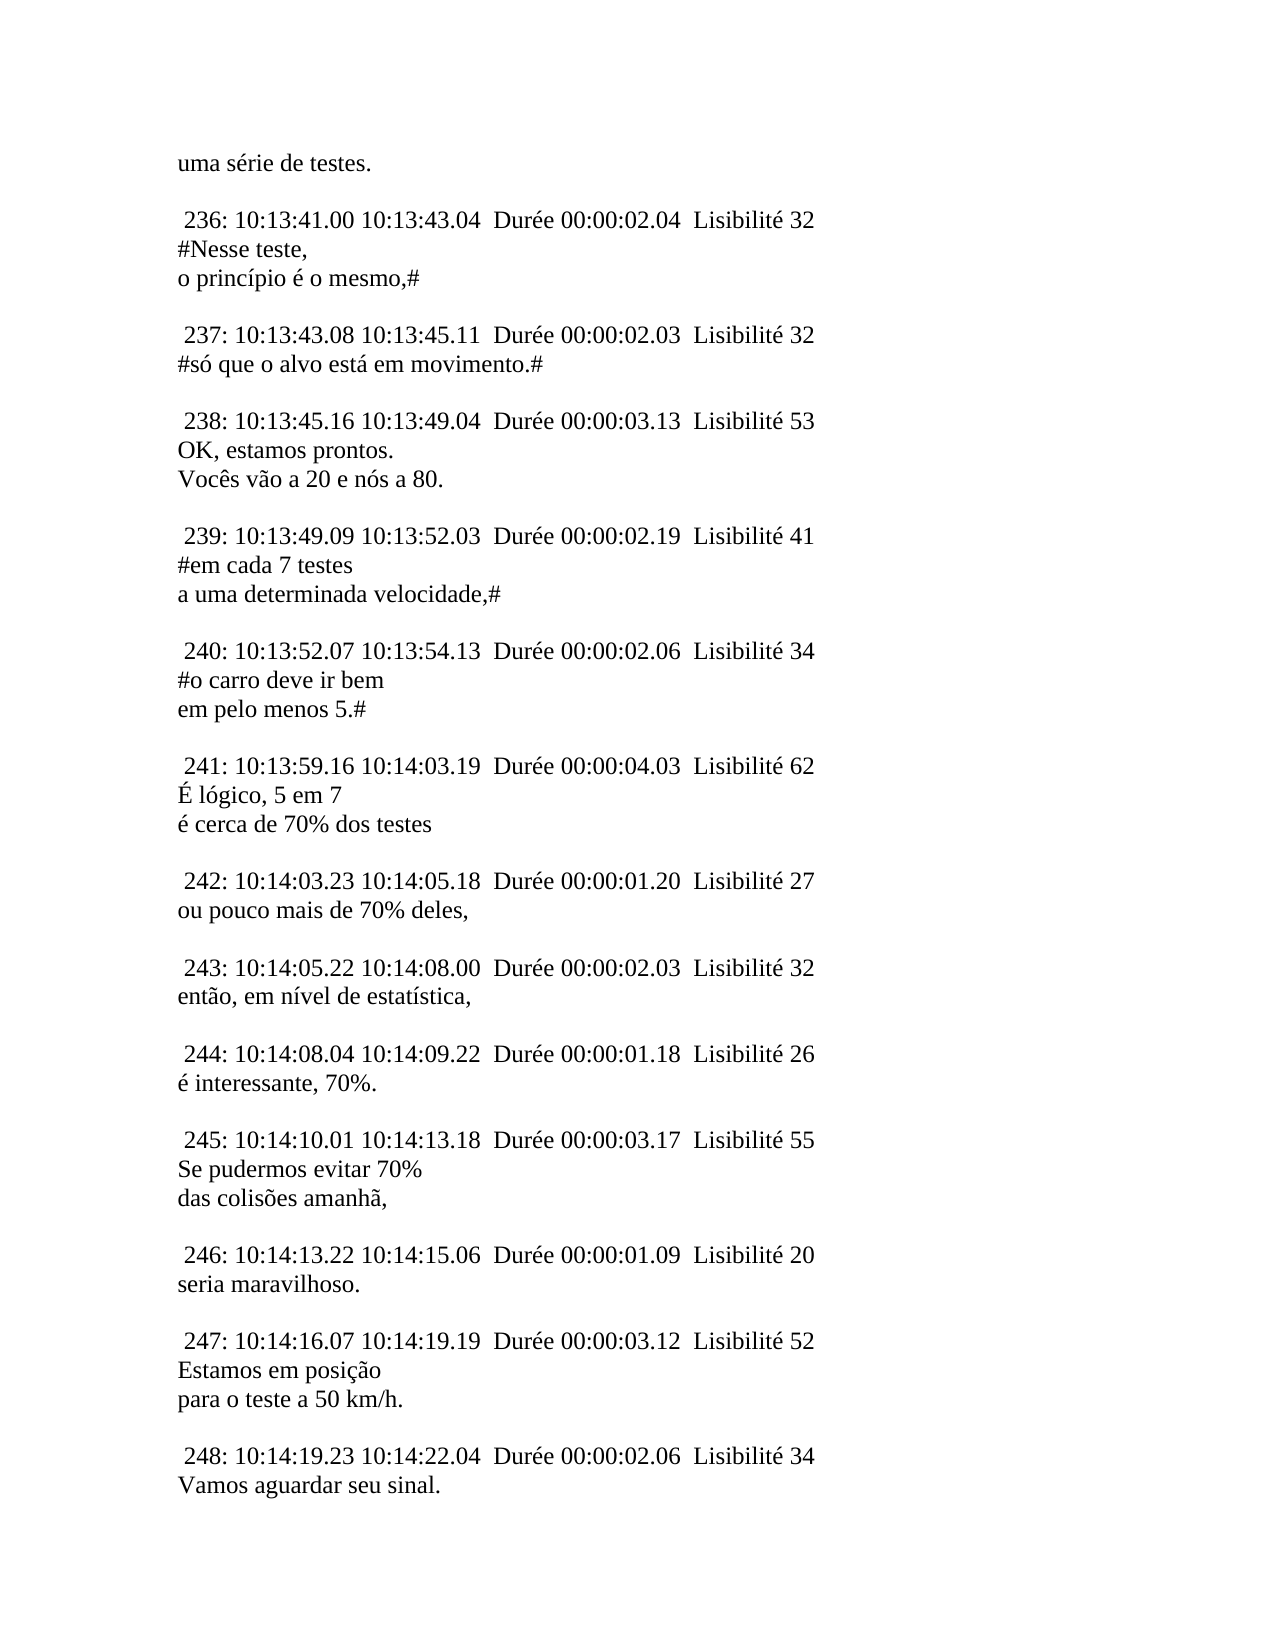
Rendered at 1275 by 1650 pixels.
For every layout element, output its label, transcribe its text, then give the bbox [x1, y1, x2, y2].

text 237: 10:13:43.08 10:13:45.11 Durée 00:00:02.03 Lisibilité 32 [177, 320, 1098, 349]
text 248: 10:14:19.23 10:14:22.04 Durée 00:00:02.06 Lisibilité 34 [177, 1441, 1098, 1470]
text Se pudermos evitar 70% [177, 1154, 1098, 1183]
text Vocês vão a 20 e nós a 80. [177, 464, 1098, 493]
text ou pouco mais de 70% deles, [177, 895, 1098, 924]
text 247: 10:14:16.07 10:14:19.19 Durée 00:00:03.12 Lisibilité 52 [177, 1326, 1098, 1355]
text a uma determinada velocidade,# [177, 579, 1098, 608]
text é cerca de 70% dos testes [177, 809, 1098, 838]
text 243: 10:14:05.22 10:14:08.00 Durée 00:00:02.03 Lisibilité 32 [177, 953, 1098, 981]
text 244: 10:14:08.04 10:14:09.22 Durée 00:00:01.18 Lisibilité 26 [177, 1039, 1098, 1068]
text para o teste a 50 km/h. [177, 1384, 1098, 1413]
text Estamos em posição [177, 1355, 1098, 1384]
text das colisões amanhã, [177, 1183, 1098, 1211]
text #em cada 7 testes [177, 550, 1098, 579]
text é interessante, 70%. [177, 1068, 1098, 1096]
text 236: 10:13:41.00 10:13:43.04 Durée 00:00:02.04 Lisibilité 32 [177, 205, 1098, 234]
text em pelo menos 5.# [177, 694, 1098, 723]
text 241: 10:13:59.16 10:14:03.19 Durée 00:00:04.03 Lisibilité 62 [177, 751, 1098, 780]
text o princípio é o mesmo,# [177, 263, 1098, 291]
text #só que o alvo está em movimento.# [177, 349, 1098, 378]
text É lógico, 5 em 7 [177, 780, 1098, 809]
text então, em nível de estatística, [177, 981, 1098, 1010]
text OK, estamos prontos. [177, 435, 1098, 464]
text 240: 10:13:52.07 10:13:54.13 Durée 00:00:02.06 Lisibilité 34 [177, 636, 1098, 665]
text #o carro deve ir bem [177, 665, 1098, 694]
text 239: 10:13:49.09 10:13:52.03 Durée 00:00:02.19 Lisibilité 41 [177, 521, 1098, 550]
text Vamos aguardar seu sinal. [177, 1470, 1098, 1499]
text 246: 10:14:13.22 10:14:15.06 Durée 00:00:01.09 Lisibilité 20 [177, 1240, 1098, 1269]
text seria maravilhoso. [177, 1269, 1098, 1298]
text uma série de testes. [177, 148, 1098, 176]
text 242: 10:14:03.23 10:14:05.18 Durée 00:00:01.20 Lisibilité 27 [177, 866, 1098, 895]
text 238: 10:13:45.16 10:13:49.04 Durée 00:00:03.13 Lisibilité 53 [177, 406, 1098, 435]
text #Nesse teste, [177, 234, 1098, 263]
text 245: 10:14:10.01 10:14:13.18 Durée 00:00:03.17 Lisibilité 55 [177, 1125, 1098, 1154]
